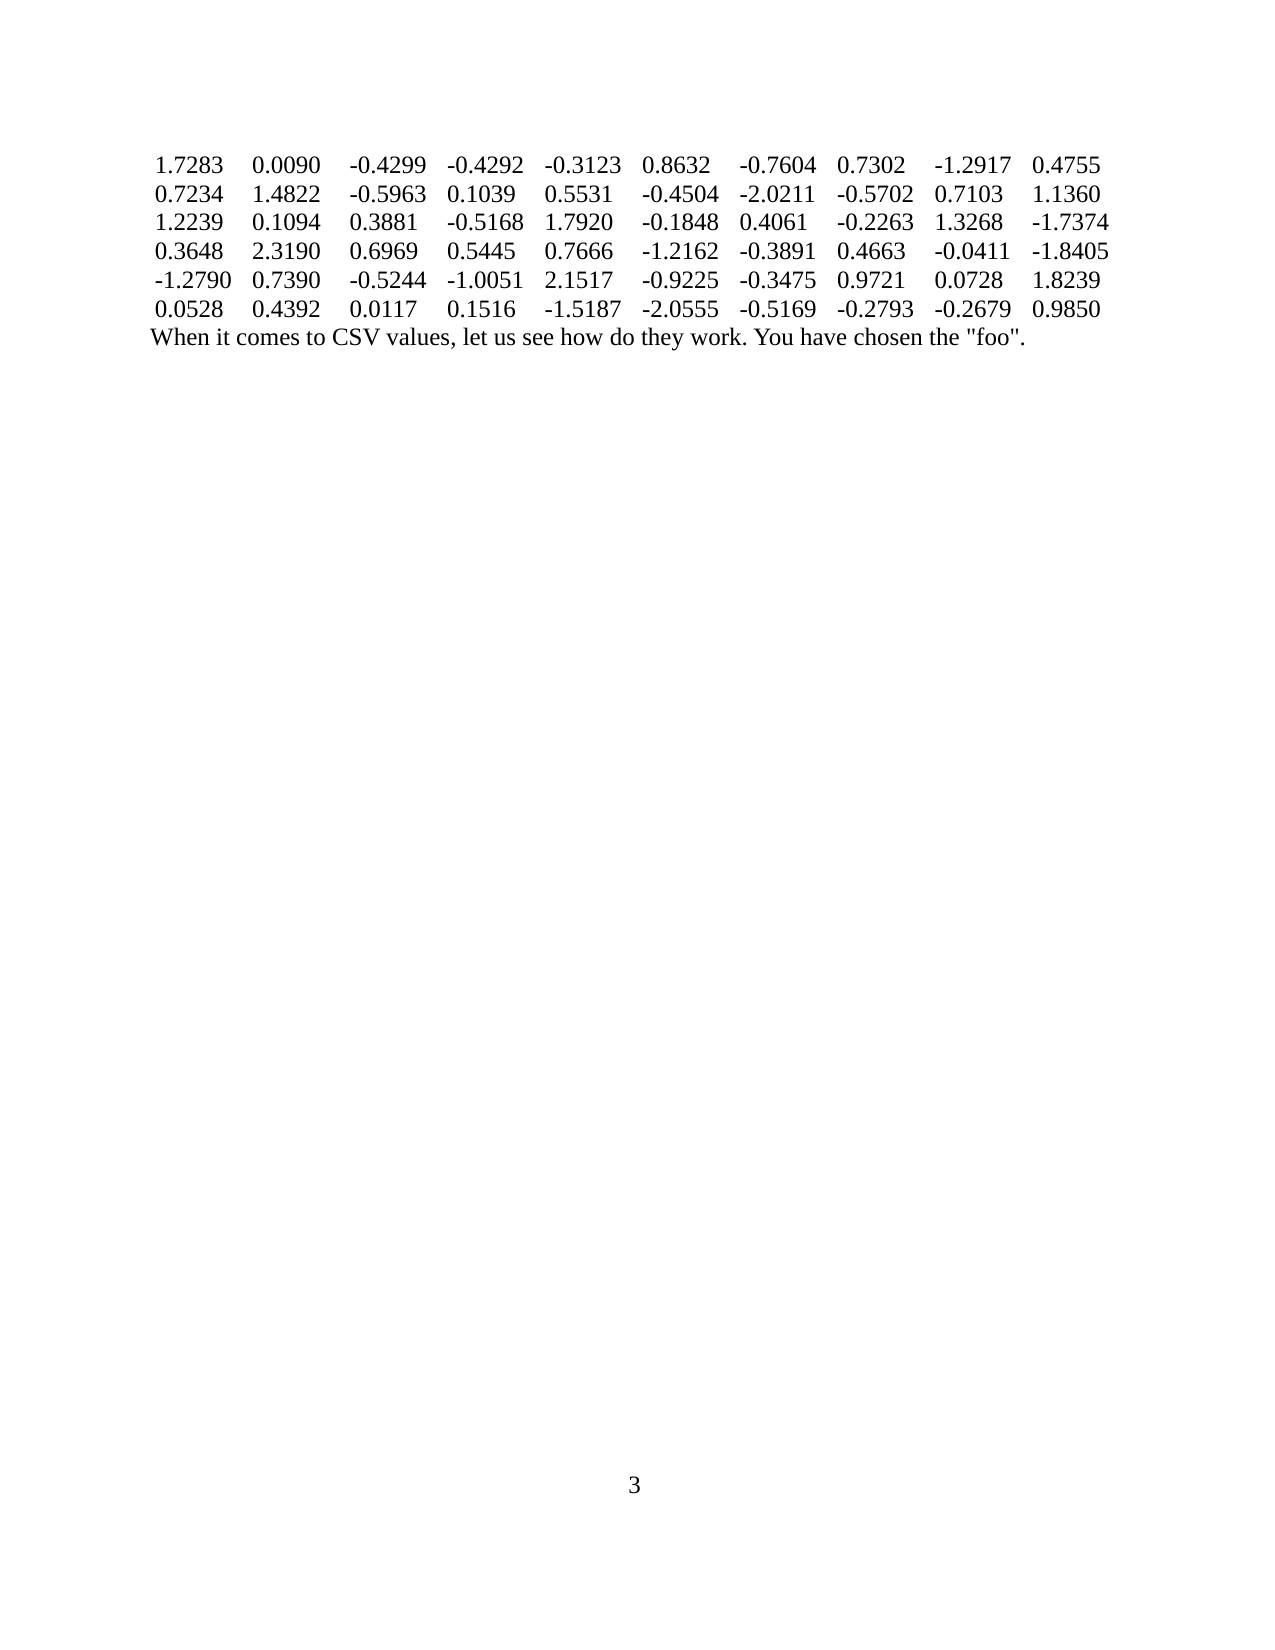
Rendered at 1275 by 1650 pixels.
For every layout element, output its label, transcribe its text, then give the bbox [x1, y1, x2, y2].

table_cell -0.0411 [930, 236, 1027, 265]
table_cell 0.9850 [1028, 294, 1125, 322]
table_cell -0.5168 [443, 208, 540, 236]
table_cell -1.2790 [150, 265, 247, 294]
table_cell 0.4663 [833, 236, 930, 265]
table_cell -1.2162 [638, 236, 735, 265]
table_cell -0.7604 [735, 150, 832, 179]
table_cell 0.6969 [345, 236, 442, 265]
table_cell 1.7283 [150, 150, 247, 179]
table_cell -1.7374 [1028, 208, 1125, 236]
table_cell -0.2263 [833, 208, 930, 236]
table_cell 0.3648 [150, 236, 247, 265]
table_cell -0.4504 [638, 179, 735, 207]
table_cell 0.1094 [248, 208, 345, 236]
table_cell -0.3475 [735, 265, 832, 294]
table_cell -0.3891 [735, 236, 832, 265]
table_cell -1.8405 [1028, 236, 1125, 265]
table_cell -0.3123 [540, 150, 637, 179]
table_cell 1.7920 [540, 208, 637, 236]
table_cell 0.9721 [833, 265, 930, 294]
table_cell 1.3268 [930, 208, 1027, 236]
table_cell -0.4292 [443, 150, 540, 179]
table_cell -2.0555 [638, 294, 735, 322]
table_cell 0.1516 [443, 294, 540, 322]
table_cell 0.4061 [735, 208, 832, 236]
table_cell -0.5963 [345, 179, 442, 207]
table_cell 0.7390 [248, 265, 345, 294]
text When it comes to CSV values, let us see how do they work. You have chosen the "foo". [150, 322, 1125, 351]
table_cell -0.9225 [638, 265, 735, 294]
table_cell -0.5169 [735, 294, 832, 322]
table_cell 0.7234 [150, 179, 247, 207]
table_cell 0.1039 [443, 179, 540, 207]
table_cell 0.3881 [345, 208, 442, 236]
table_cell -0.4299 [345, 150, 442, 179]
table_cell 1.4822 [248, 179, 345, 207]
table_cell -0.2793 [833, 294, 930, 322]
table_cell 0.7666 [540, 236, 637, 265]
table_cell -0.1848 [638, 208, 735, 236]
table_cell 0.0117 [345, 294, 442, 322]
table_cell -1.0051 [443, 265, 540, 294]
table_cell 0.4755 [1028, 150, 1125, 179]
table_cell 2.3190 [248, 236, 345, 265]
table_cell 2.1517 [540, 265, 637, 294]
table_cell 0.8632 [638, 150, 735, 179]
table_cell 1.1360 [1028, 179, 1125, 207]
table_cell -1.5187 [540, 294, 637, 322]
table_cell -1.2917 [930, 150, 1027, 179]
table_cell 1.2239 [150, 208, 247, 236]
table_cell 0.5531 [540, 179, 637, 207]
table_cell 0.5445 [443, 236, 540, 265]
table_cell -2.0211 [735, 179, 832, 207]
table_cell 0.7103 [930, 179, 1027, 207]
table_cell 1.8239 [1028, 265, 1125, 294]
table_cell -0.5244 [345, 265, 442, 294]
table_cell -0.2679 [930, 294, 1027, 322]
table_cell 0.4392 [248, 294, 345, 322]
table_cell 0.0728 [930, 265, 1027, 294]
table_cell 0.0090 [248, 150, 345, 179]
table_cell 0.7302 [833, 150, 930, 179]
table_cell 0.0528 [150, 294, 247, 322]
table_cell -0.5702 [833, 179, 930, 207]
